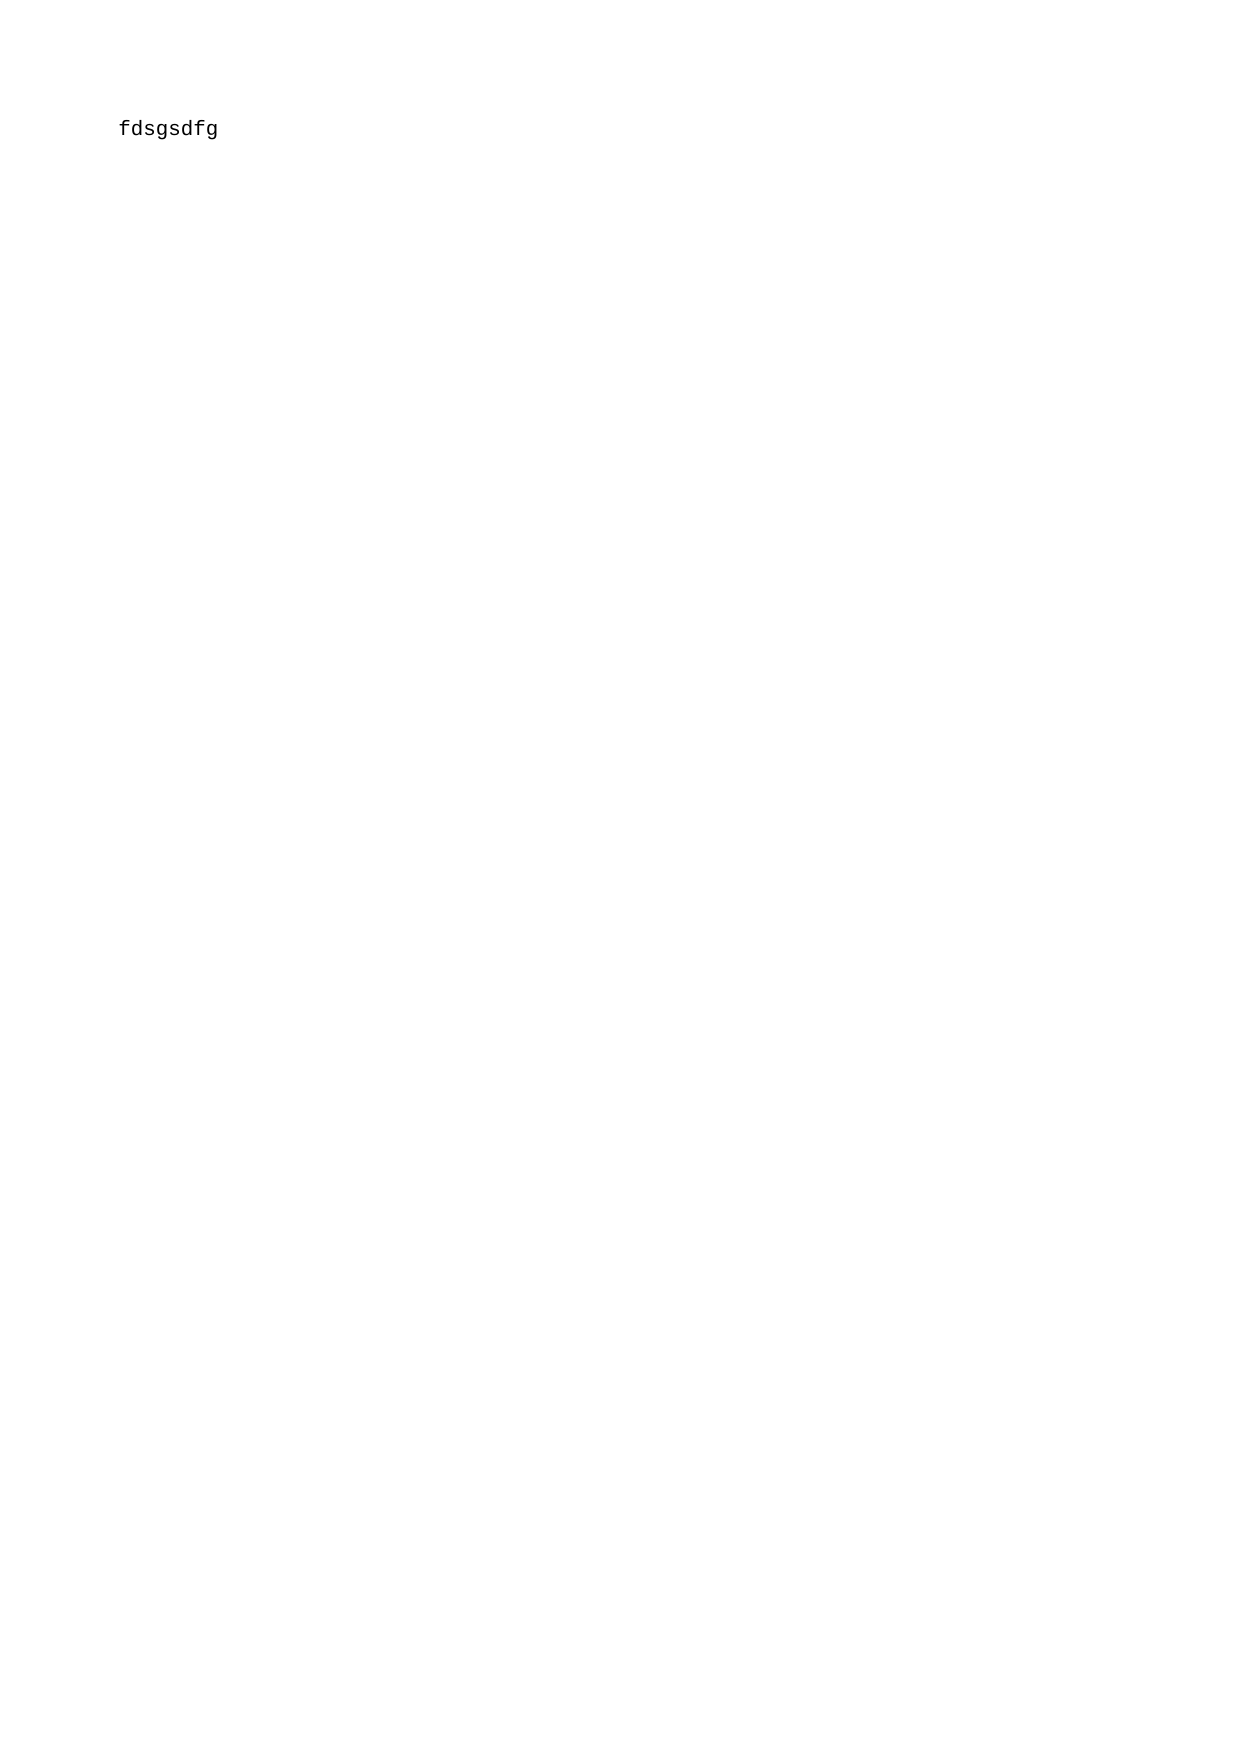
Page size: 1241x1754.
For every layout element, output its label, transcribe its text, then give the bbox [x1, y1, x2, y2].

text fdsgsdfg [118, 118, 1122, 142]
